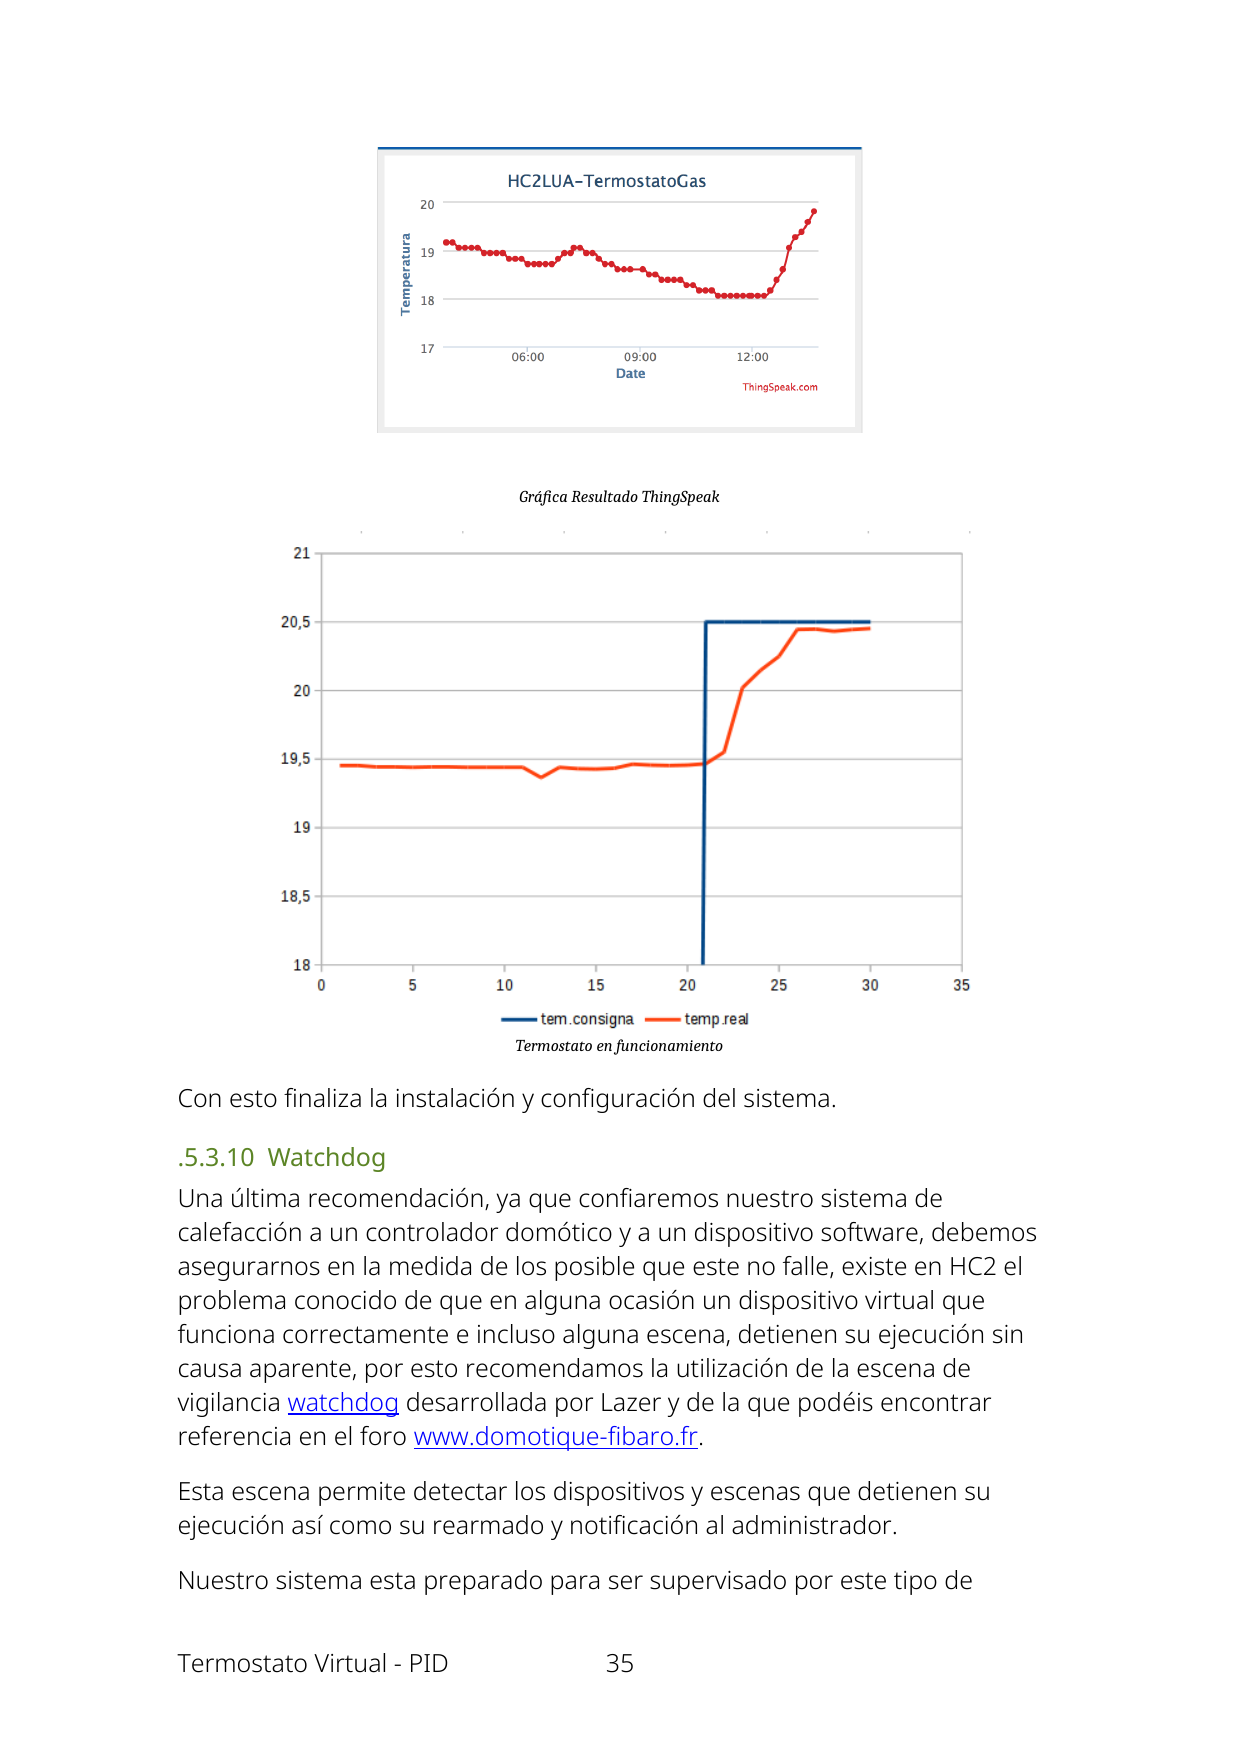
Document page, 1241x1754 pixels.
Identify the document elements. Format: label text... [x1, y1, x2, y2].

picture [267, 531, 973, 1037]
list Termostato en funcionamiento [177, 532, 1063, 1056]
subtitle Watchdog [177, 1140, 1063, 1174]
picture [376, 147, 864, 433]
text Esta escena permite detectar los dispositivos y escenas que detienen su ejecución así como su rearmado y notificación al administrador. [177, 1474, 1063, 1542]
list Gráfica Resultado ThingSpeak [177, 488, 1063, 507]
text Una última recomendación, ya que confiaremos nuestro sistema de calefacción a un controlador domótico y a un dispositivo software, debemos asegurarnos en la medida de los posible que este no falle, existe en HC2 el problema conocido de que en alguna ocasión un dispositivo virtual que funciona correctamente e incluso alguna escena, detienen su ejecución sin causa aparente, por esto recomendamos la utilización de la escena de vigilancia watchdog desarrollada por Lazer y de la que podéis encontrar referencia en el foro www.domotique-fibaro.fr. [177, 1180, 1063, 1453]
text Con esto finaliza la instalación y configuración del sistema. [177, 1081, 1063, 1115]
text Nuestro sistema esta preparado para ser supervisado por este tipo de [177, 1563, 1063, 1597]
